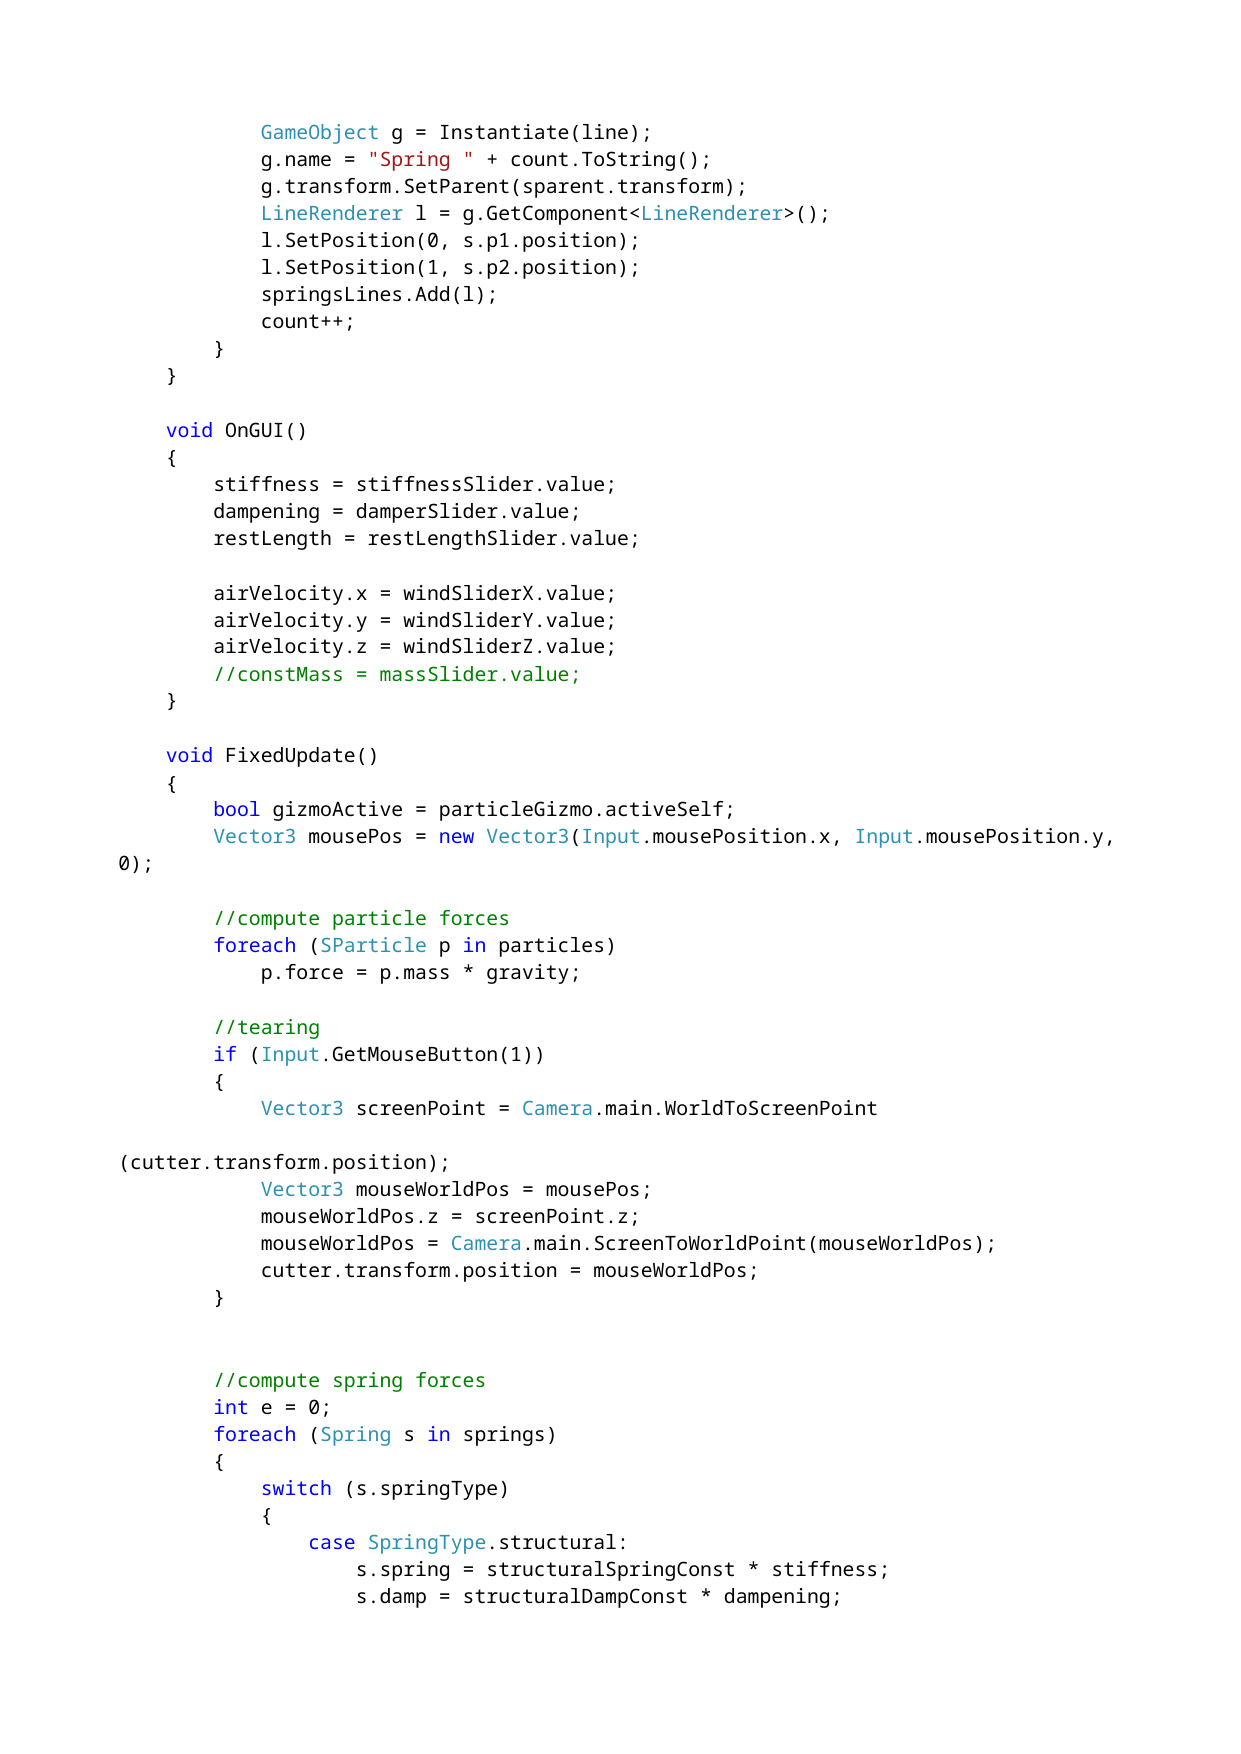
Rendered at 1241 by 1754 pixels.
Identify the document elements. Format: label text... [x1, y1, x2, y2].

text restLength = restLengthSlider.value; [118, 524, 1122, 551]
text foreach (SParticle p in particles) [118, 932, 1122, 959]
text l.SetPosition(0, s.p1.position); [118, 226, 1122, 253]
text } [118, 1283, 1122, 1310]
text int e = 0; [118, 1393, 1122, 1420]
text } [118, 334, 1122, 361]
text LineRenderer l = g.GetComponent<LineRenderer>(); [118, 199, 1122, 226]
text //compute particle forces [118, 905, 1122, 932]
text stiffness = stiffnessSlider.value; [118, 470, 1122, 497]
text foreach (Spring s in springs) [118, 1420, 1122, 1447]
text g.name = "Spring " + count.ToString(); [118, 145, 1122, 172]
text } [118, 687, 1122, 714]
text count++; [118, 307, 1122, 334]
text Vector3 mouseWorldPos = mousePos; [118, 1176, 1122, 1202]
text springsLines.Add(l); [118, 280, 1122, 307]
text l.SetPosition(1, s.p2.position); [118, 253, 1122, 280]
text Vector3 mousePos = new Vector3(Input.mousePosition.x, Input.mousePosition.y, 0); [118, 823, 1122, 877]
text s.damp = structuralDampConst * dampening; [118, 1582, 1122, 1609]
text g.transform.SetParent(sparent.transform); [118, 172, 1122, 199]
text GameObject g = Instantiate(line); [118, 118, 1122, 145]
text if (Input.GetMouseButton(1)) [118, 1041, 1122, 1068]
text p.force = p.mass * gravity; [118, 959, 1122, 986]
text { [118, 443, 1122, 470]
text //constMass = massSlider.value; [118, 660, 1122, 687]
text airVelocity.x = windSliderX.value; [118, 579, 1122, 606]
text cutter.transform.position = mouseWorldPos; [118, 1256, 1122, 1283]
text void OnGUI() [118, 416, 1122, 443]
text //compute spring forces [118, 1366, 1122, 1393]
text void FixedUpdate() [118, 742, 1122, 769]
text bool gizmoActive = particleGizmo.activeSelf; [118, 796, 1122, 823]
text airVelocity.z = windSliderZ.value; [118, 633, 1122, 660]
text mouseWorldPos.z = screenPoint.z; [118, 1202, 1122, 1229]
text mouseWorldPos = Camera.main.ScreenToWorldPoint(mouseWorldPos); [118, 1229, 1122, 1256]
text switch (s.springType) [118, 1474, 1122, 1501]
text Vector3 screenPoint = Camera.main.WorldToScreenPoint (cutter.transform.position); [118, 1094, 1122, 1176]
text s.spring = structuralSpringConst * stiffness; [118, 1555, 1122, 1582]
text airVelocity.y = windSliderY.value; [118, 606, 1122, 633]
text //tearing [118, 1014, 1122, 1041]
text { [118, 1501, 1122, 1528]
text dampening = damperSlider.value; [118, 497, 1122, 524]
text case SpringType.structural: [118, 1528, 1122, 1555]
text { [118, 1068, 1122, 1094]
text } [118, 361, 1122, 388]
text { [118, 769, 1122, 796]
text { [118, 1447, 1122, 1474]
